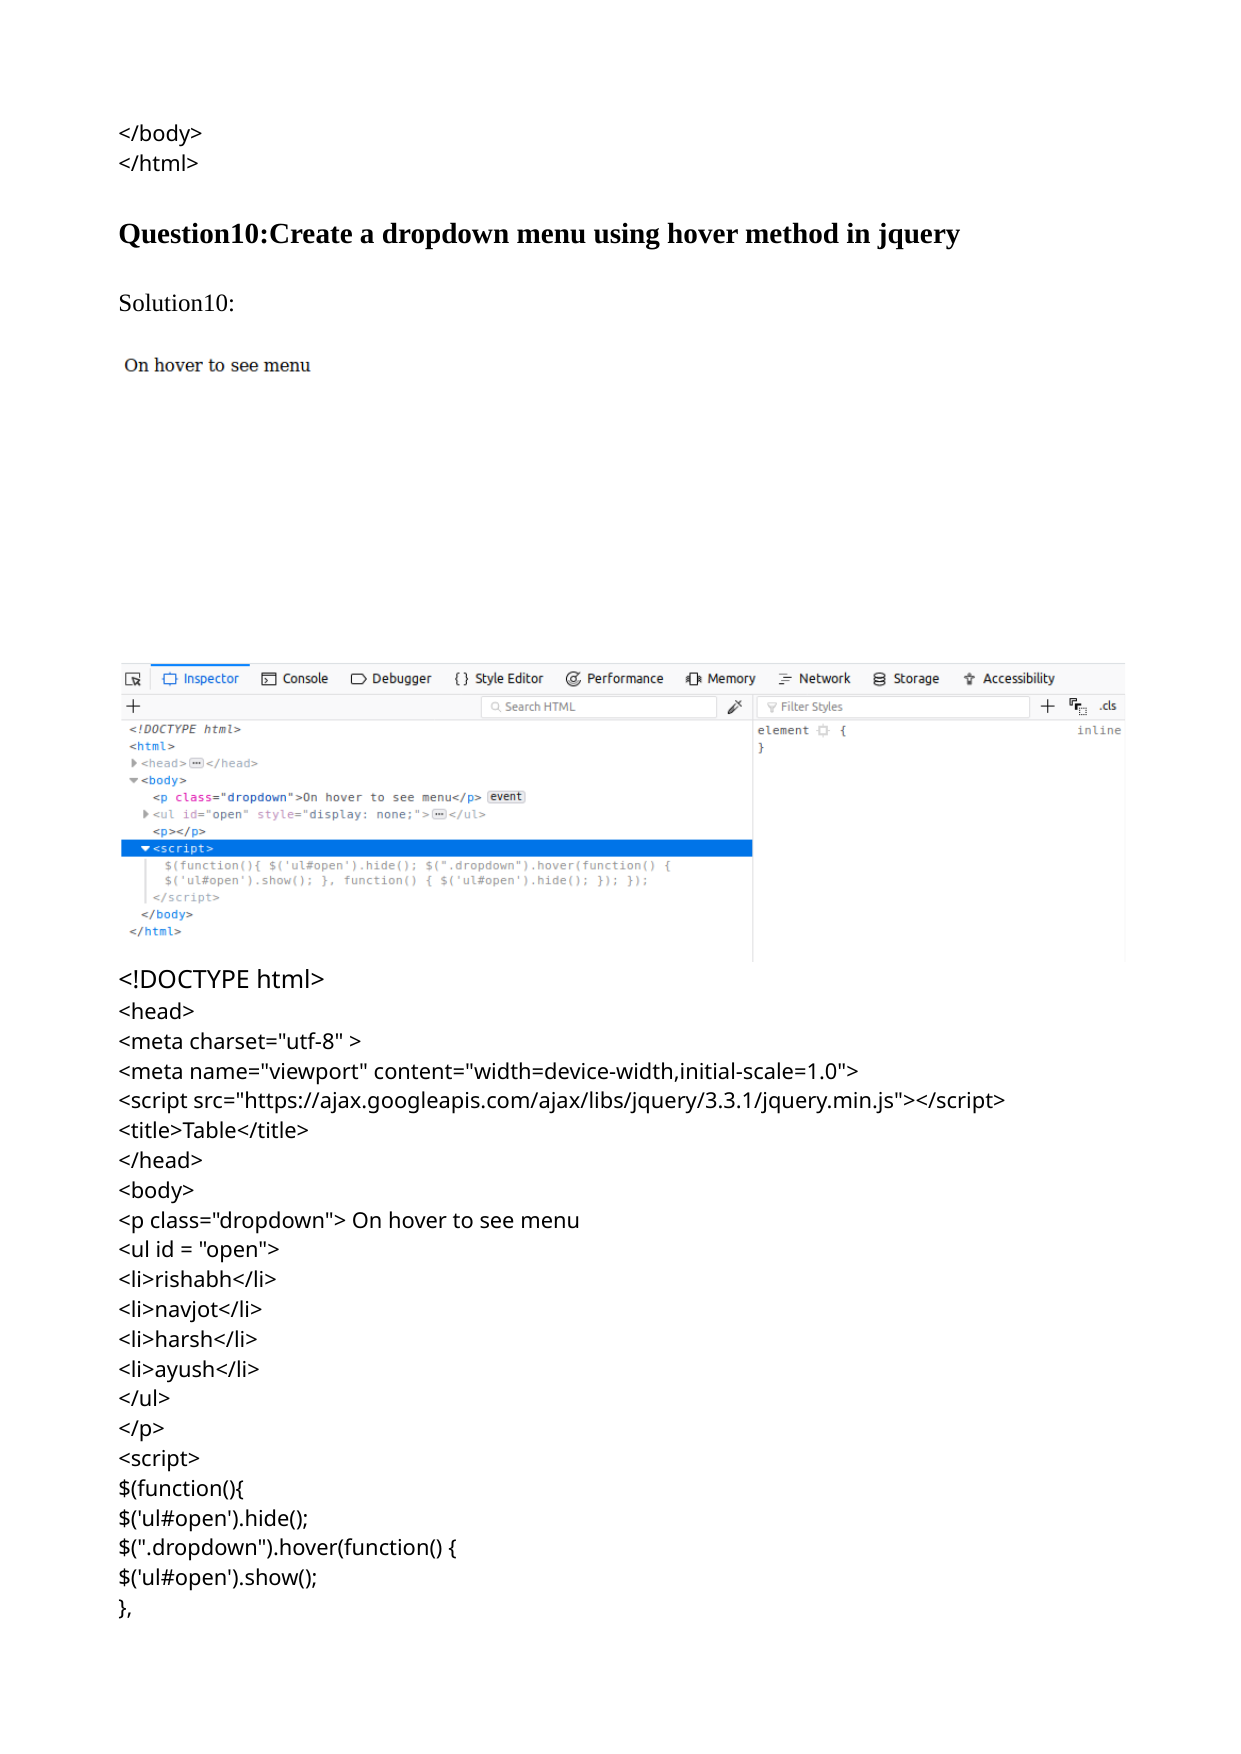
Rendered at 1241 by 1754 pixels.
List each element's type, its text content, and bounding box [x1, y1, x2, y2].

text <p class="dropdown"> On hover to see menu [118, 1204, 1122, 1234]
text }, [118, 1592, 1122, 1622]
text <body> [118, 1175, 1122, 1204]
text $('ul#open').hide(); [118, 1502, 1122, 1532]
text </p> [118, 1413, 1122, 1443]
text Solution10: [118, 288, 1122, 317]
text Question10:Create a dropdown menu using hover method in jquery [118, 216, 1122, 250]
text <head> [118, 996, 1122, 1026]
text <li>rishabh</li> [118, 1264, 1122, 1294]
text $('ul#open').show(); [118, 1562, 1122, 1592]
text <script> [118, 1443, 1122, 1473]
text <!DOCTYPE html> [118, 321, 1122, 996]
text </html> [118, 148, 1122, 178]
picture [121, 347, 1126, 962]
text <ul id = "open"> [118, 1234, 1122, 1264]
text $(".dropdown").hover(function() { [118, 1532, 1122, 1562]
text <script src="https://ajax.googleapis.com/ajax/libs/jquery/3.3.1/jquery.min.js"></script> [118, 1085, 1122, 1115]
text </head> [118, 1145, 1122, 1175]
text </body> [118, 118, 1122, 148]
text <li>ayush</li> [118, 1353, 1122, 1383]
text $(function(){ [118, 1473, 1122, 1502]
text <title>Table</title> [118, 1115, 1122, 1145]
text <meta name="viewport" content="width=device-width,initial-scale=1.0"> [118, 1056, 1122, 1085]
text <li>harsh</li> [118, 1324, 1122, 1353]
text </ul> [118, 1383, 1122, 1413]
text <li>navjot</li> [118, 1294, 1122, 1324]
text <meta charset="utf-8" > [118, 1026, 1122, 1056]
